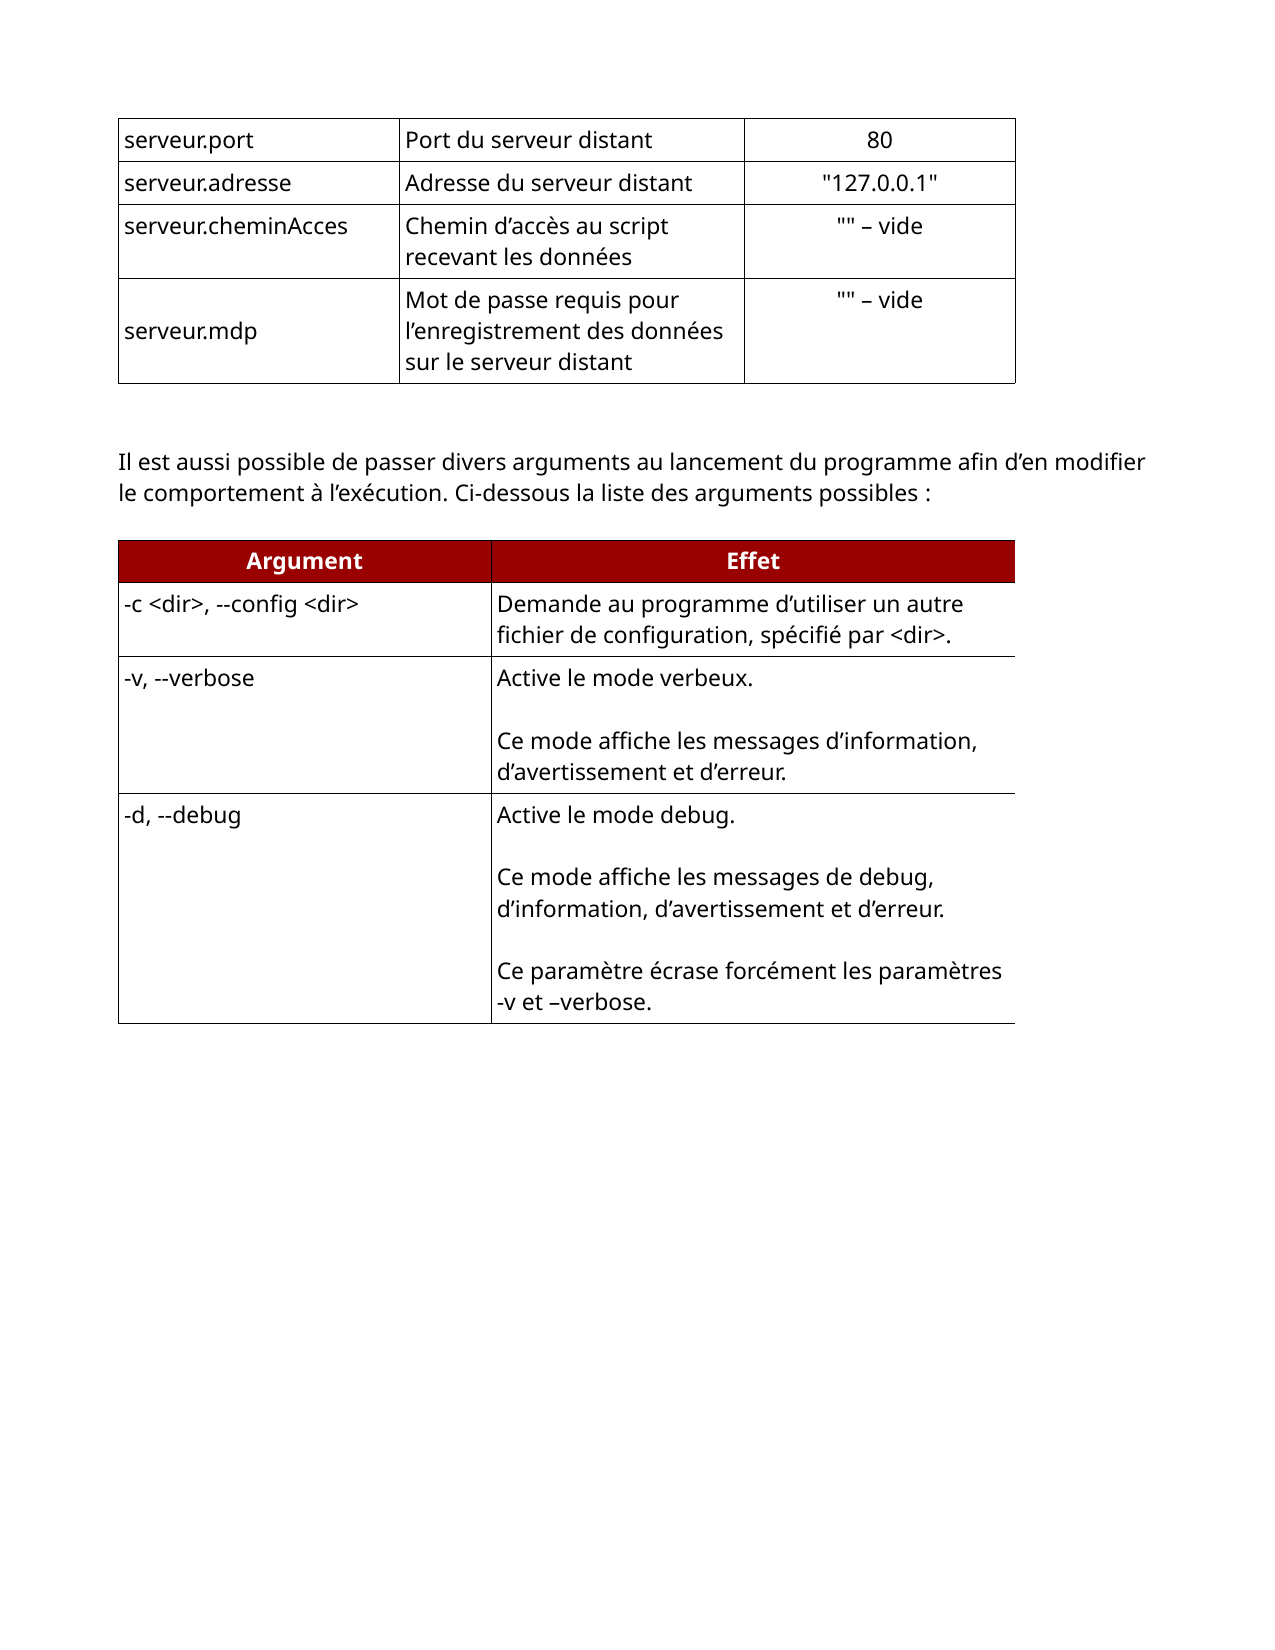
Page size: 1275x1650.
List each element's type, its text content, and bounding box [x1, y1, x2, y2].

table_cell Chemin d’accès au script recevant les données [400, 205, 744, 278]
table_cell Port du serveur distant [400, 119, 744, 161]
table_cell Active le mode debug. Ce mode affiche les messages de debug, d’information, d’avertissement et d’erreur. Ce paramètre écrase forcément les paramètres -v et –verbose. [492, 794, 1015, 1023]
table_cell -d, --debug [119, 794, 491, 1023]
table_cell "127.0.0.1" [745, 162, 1015, 204]
table_cell Adresse du serveur distant [400, 162, 744, 204]
table_cell serveur.mdp [119, 279, 399, 383]
table_header Effet [492, 541, 1015, 582]
table_cell -c <dir>, --config <dir> [119, 583, 491, 656]
table_cell Mot de passe requis pour l’enregistrement des données sur le serveur distant [400, 279, 744, 383]
text Il est aussi possible de passer divers arguments au lancement du programme afin d’en modifier le comportement à l’exécution. Ci-dessous la liste des arguments possibles : [118, 446, 1157, 508]
table_cell "" – vide [745, 279, 1015, 383]
table_cell serveur.adresse [119, 162, 399, 204]
table_cell Active le mode verbeux. Ce mode affiche les messages d’information, d’avertissement et d’erreur. [492, 657, 1015, 793]
table_cell serveur.cheminAcces [119, 205, 399, 278]
table_cell serveur.port [119, 119, 399, 161]
table_cell Demande au programme d’utiliser un autre fichier de configuration, spécifié par <dir>. [492, 583, 1015, 656]
table_cell -v, --verbose [119, 657, 491, 793]
table_cell "" – vide [745, 205, 1015, 278]
table_header Argument [119, 541, 491, 582]
table_cell 80 [745, 119, 1015, 161]
